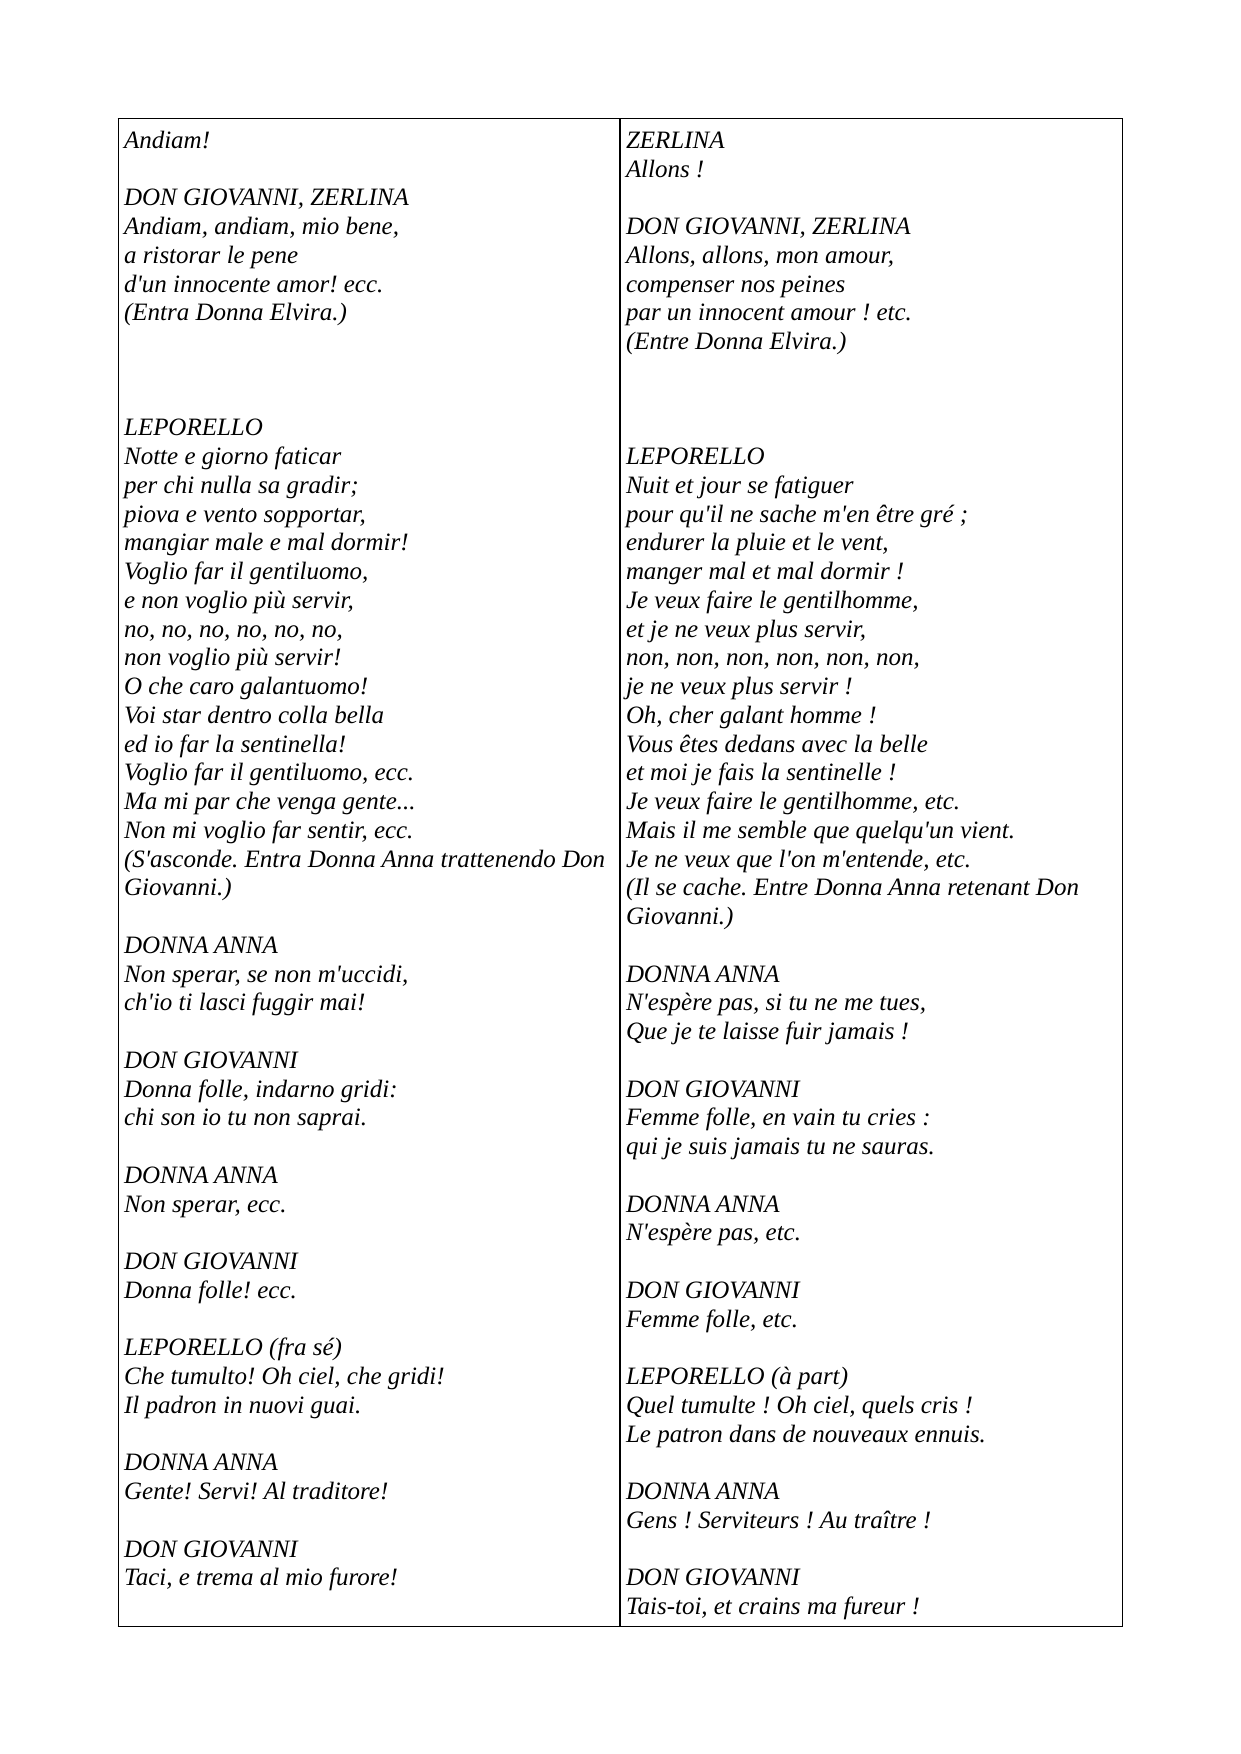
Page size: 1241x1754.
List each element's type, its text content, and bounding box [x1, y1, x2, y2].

table_header Andiam! DON GIOVANNI, ZERLINA Andiam, andiam, mio bene, a ristorar le pene d'un innocente amor! ecc. (Entra Donna Elvira.) LEPORELLO Notte e giorno faticar per chi nulla sa gradir; piova e vento sopportar, mangiar male e mal dormir! Voglio far il gentiluomo, e non voglio più servir, no, no, no, no, no, no, non voglio più servir! O che caro galantuomo! Voi star dentro colla bella ed io far la sentinella! Voglio far il gentiluomo, ecc. Ma mi par che venga gente... Non mi voglio far sentir, ecc. (S'asconde. Entra Donna Anna trattenendo Don Giovanni.) DONNA ANNA Non sperar, se non m'uccidi, ch'io ti lasci fuggir mai! DON GIOVANNI Donna folle, indarno gridi: chi son io tu non saprai. DONNA ANNA Non sperar, ecc. DON GIOVANNI Donna folle! ecc. LEPORELLO (fra sé) Che tumulto! Oh ciel, che gridi! Il padron in nuovi guai. DONNA ANNA Gente! Servi! Al traditore! DON GIOVANNI Taci, e trema al mio furore! [119, 119, 619, 1626]
table_header ZERLINA Allons ! DON GIOVANNI, ZERLINA Allons, allons, mon amour, compenser nos peines par un innocent amour ! etc. (Entre Donna Elvira.) LEPORELLO Nuit et jour se fatiguer pour qu'il ne sache m'en être gré ; endurer la pluie et le vent, manger mal et mal dormir ! Je veux faire le gentilhomme, et je ne veux plus servir, non, non, non, non, non, non, je ne veux plus servir ! Oh, cher galant homme ! Vous êtes dedans avec la belle et moi je fais la sentinelle ! Je veux faire le gentilhomme, etc. Mais il me semble que quelqu'un vient. Je ne veux que l'on m'entende, etc. (Il se cache. Entre Donna Anna retenant Don Giovanni.) DONNA ANNA N'espère pas, si tu ne me tues, Que je te laisse fuir jamais ! DON GIOVANNI Femme folle, en vain tu cries : qui je suis jamais tu ne sauras. DONNA ANNA N'espère pas, etc. DON GIOVANNI Femme folle, etc. LEPORELLO (à part) Quel tumulte ! Oh ciel, quels cris ! Le patron dans de nouveaux ennuis. DONNA ANNA Gens ! Serviteurs ! Au traître ! DON GIOVANNI Tais-toi, et crains ma fureur ! [621, 119, 1122, 1626]
